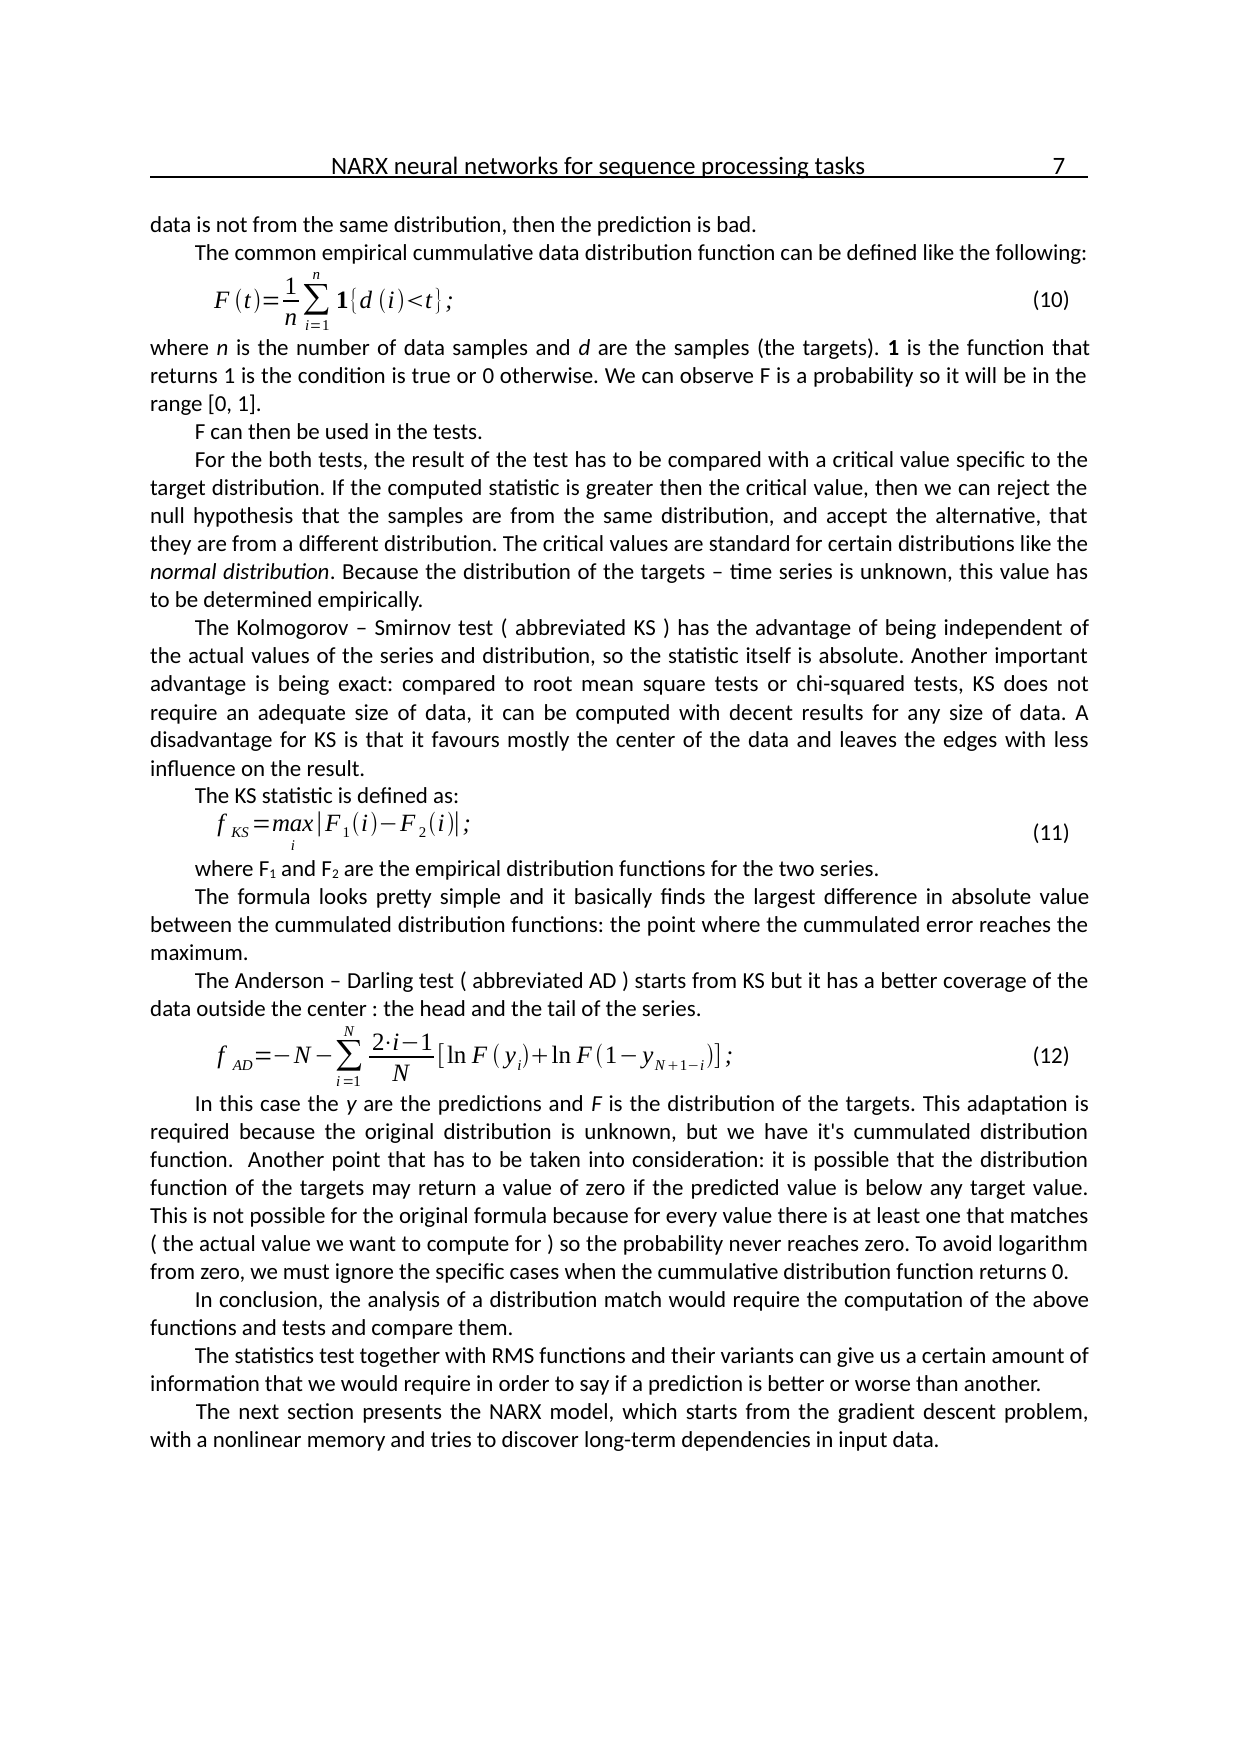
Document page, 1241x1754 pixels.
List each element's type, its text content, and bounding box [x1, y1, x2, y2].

text In this case the y are the predictions and F is the distribution of the targets. This adaptation is required because the original distribution is unknown, but we have it's cummulated distribution function. Another point that has to be taken into consideration: it is possible that the distribution function of the targets may return a value of zero if the predicted value is below any target value. This is not possible for the original formula because for every value there is at least one that matches ( the actual value we want to compute for ) so the probability never reaches zero. To avoid logarithm from zero, we must ignore the specific cases when the cummulative distribution function returns 0. [150, 1089, 1090, 1285]
text For the both tests, the result of the test has to be compared with a critical value specific to the target distribution. If the computed statistic is greater then the critical value, then we can reject the null hypothesis that the samples are from the same distribution, and accept the alternative, that they are from a different distribution. The critical values are standard for certain distributions like the normal distribution. Because the distribution of the targets – time series is unknown, this value has to be determined empirically. [150, 445, 1090, 613]
text The Kolmogorov – Smirnov test ( abbreviated KS ) has the advantage of being independent of the actual values of the series and distribution, so the statistic itself is absolute. Another important advantage is being exact: compared to root mean square tests or chi-squared tests, KS does not require an adequate size of data, it can be computed with decent results for any size of data. A disadvantage for KS is that it favours mostly the center of the data and leaves the edges with less influence on the result. [150, 613, 1090, 782]
text (10) where n is the number of data samples and d are the samples (the targets). 1 is the function that returns 1 is the condition is true or 0 otherwise. We can observe F is a probability so it will be in the range [0, 1]. [150, 266, 1090, 417]
text data is not from the same distribution, then the prediction is bad. [150, 210, 1090, 238]
text The statistics test together with RMS functions and their variants can give us a certain amount of information that we would require in order to say if a prediction is better or worse than another. [150, 1341, 1090, 1397]
text The formula looks pretty simple and it basically finds the largest difference in absolute value between the cummulated distribution functions: the point where the cummulated error reaches the maximum. [150, 882, 1090, 966]
text The KS statistic is defined as: [150, 782, 1090, 810]
text The next section presents the NARX model, which starts from the gradient descent problem, with a nonlinear memory and tries to discover long-term dependencies in input data. [150, 1397, 1090, 1453]
text The Anderson – Darling test ( abbreviated AD ) starts from KS but it has a better coverage of the data outside the center : the head and the tail of the series. [150, 966, 1090, 1022]
text The common empirical cummulative data distribution function can be defined like the following: [150, 238, 1090, 266]
text (12) [150, 1022, 1090, 1089]
text F can then be used in the tests. [150, 417, 1090, 445]
text In conclusion, the analysis of a distribution match would require the computation of the above functions and tests and compare them. [150, 1285, 1090, 1341]
text (11) [150, 810, 1090, 854]
text where F1 and F2 are the empirical distribution functions for the two series. [150, 854, 1090, 882]
